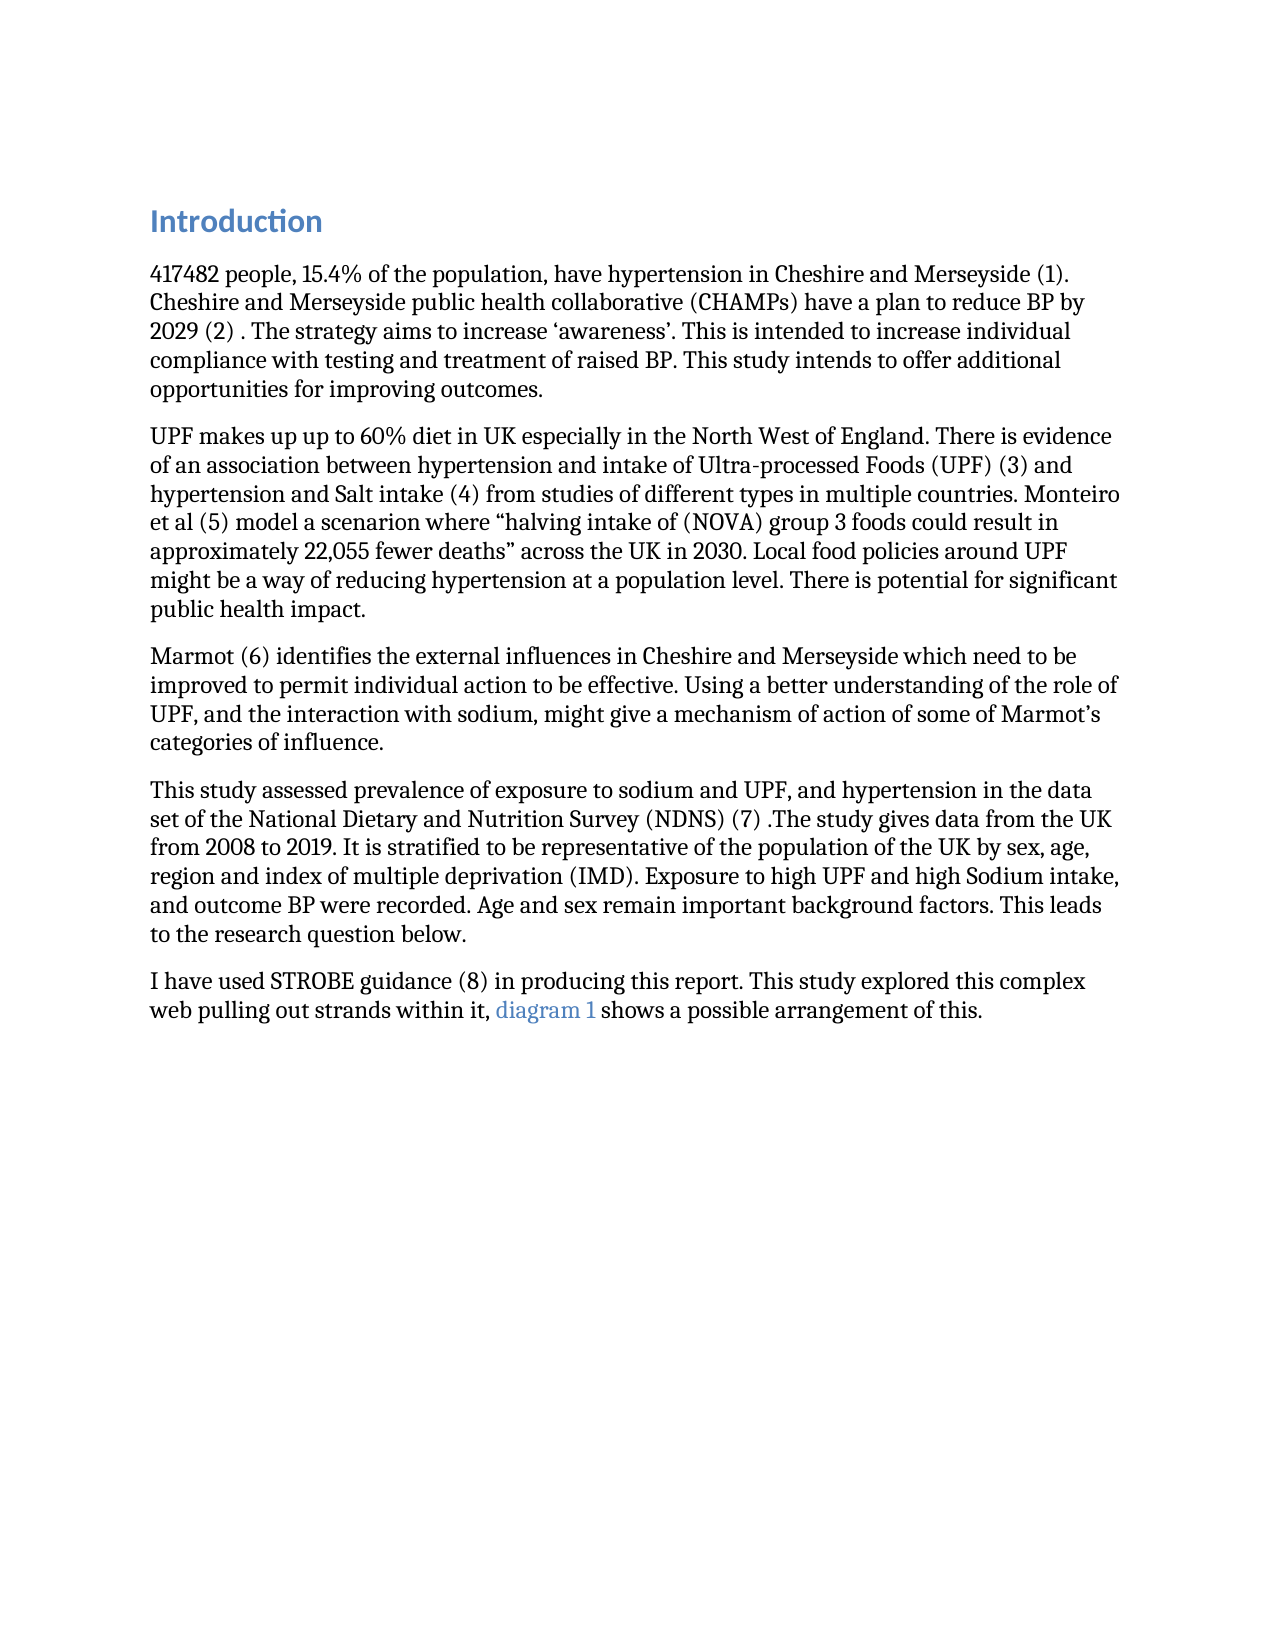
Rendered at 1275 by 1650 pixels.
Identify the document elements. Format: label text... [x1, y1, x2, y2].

subtitle Introduction [150, 200, 1125, 241]
text 417482 people, 15.4% of the population, have hypertension in Cheshire and Merseyside (1). Cheshire and Merseyside public health collaborative (CHAMPs) have a plan to reduce BP by 2029 (2) . The strategy aims to increase ‘awareness’. This is intended to increase individual compliance with testing and treatment of raised BP. This study intends to offer additional opportunities for improving outcomes. [150, 259, 1125, 403]
text I have used STROBE guidance (8) in producing this report. This study explored this complex web pulling out strands within it, diagram 1 shows a possible arrangement of this. [150, 967, 1125, 1024]
text UPF makes up up to 60% diet in UK especially in the North West of England. There is evidence of an association between hypertension and intake of Ultra-processed Foods (UPF) (3) and hypertension and Salt intake (4) from studies of different types in multiple countries. Monteiro et al (5) model a scenarion where “halving intake of (NOVA) group 3 foods could result in approximately 22,055 fewer deaths” across the UK in 2030. Local food policies around UPF might be a way of reducing hypertension at a population level. There is potential for significant public health impact. [150, 422, 1125, 623]
text Marmot (6) identifies the external influences in Cheshire and Merseyside which need to be improved to permit individual action to be effective. Using a better understanding of the role of UPF, and the interaction with sodium, might give a mechanism of action of some of Marmot’s categories of influence. [150, 642, 1125, 757]
text This study assessed prevalence of exposure to sodium and UPF, and hypertension in the data set of the National Dietary and Nutrition Survey (NDNS) (7) .The study gives data from the UK from 2008 to 2019. It is stratified to be representative of the population of the UK by sex, age, region and index of multiple deprivation (IMD). Exposure to high UPF and high Sodium intake, and outcome BP were recorded. Age and sex remain important background factors. This leads to the research question below. [150, 776, 1125, 948]
